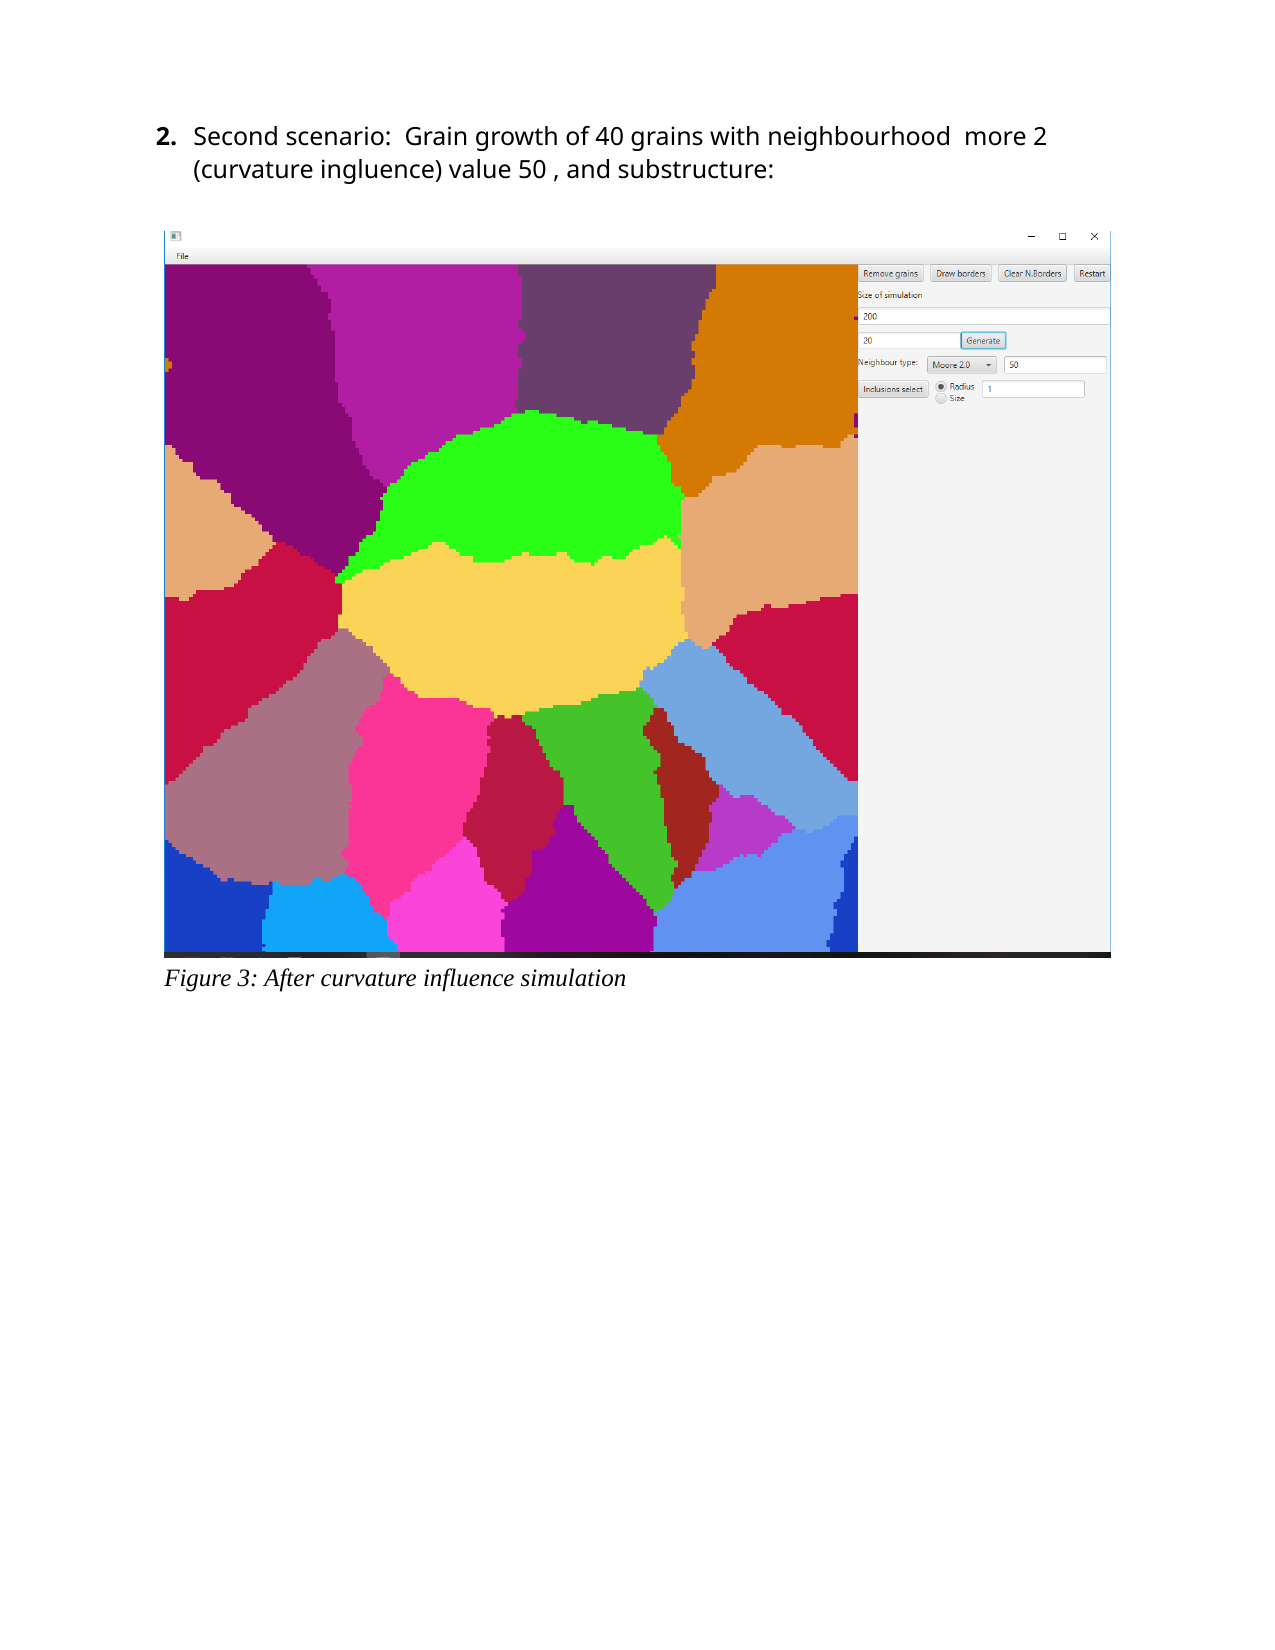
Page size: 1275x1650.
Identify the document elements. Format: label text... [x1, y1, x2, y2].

picture [164, 231, 1111, 958]
list Figure 3: After curvature influence simulation [164, 958, 1111, 992]
list Second scenario: Grain growth of 40 grains with neighbourhood more 2 (curvature ingluence) value 50 , and substructure: [156, 118, 1157, 1196]
